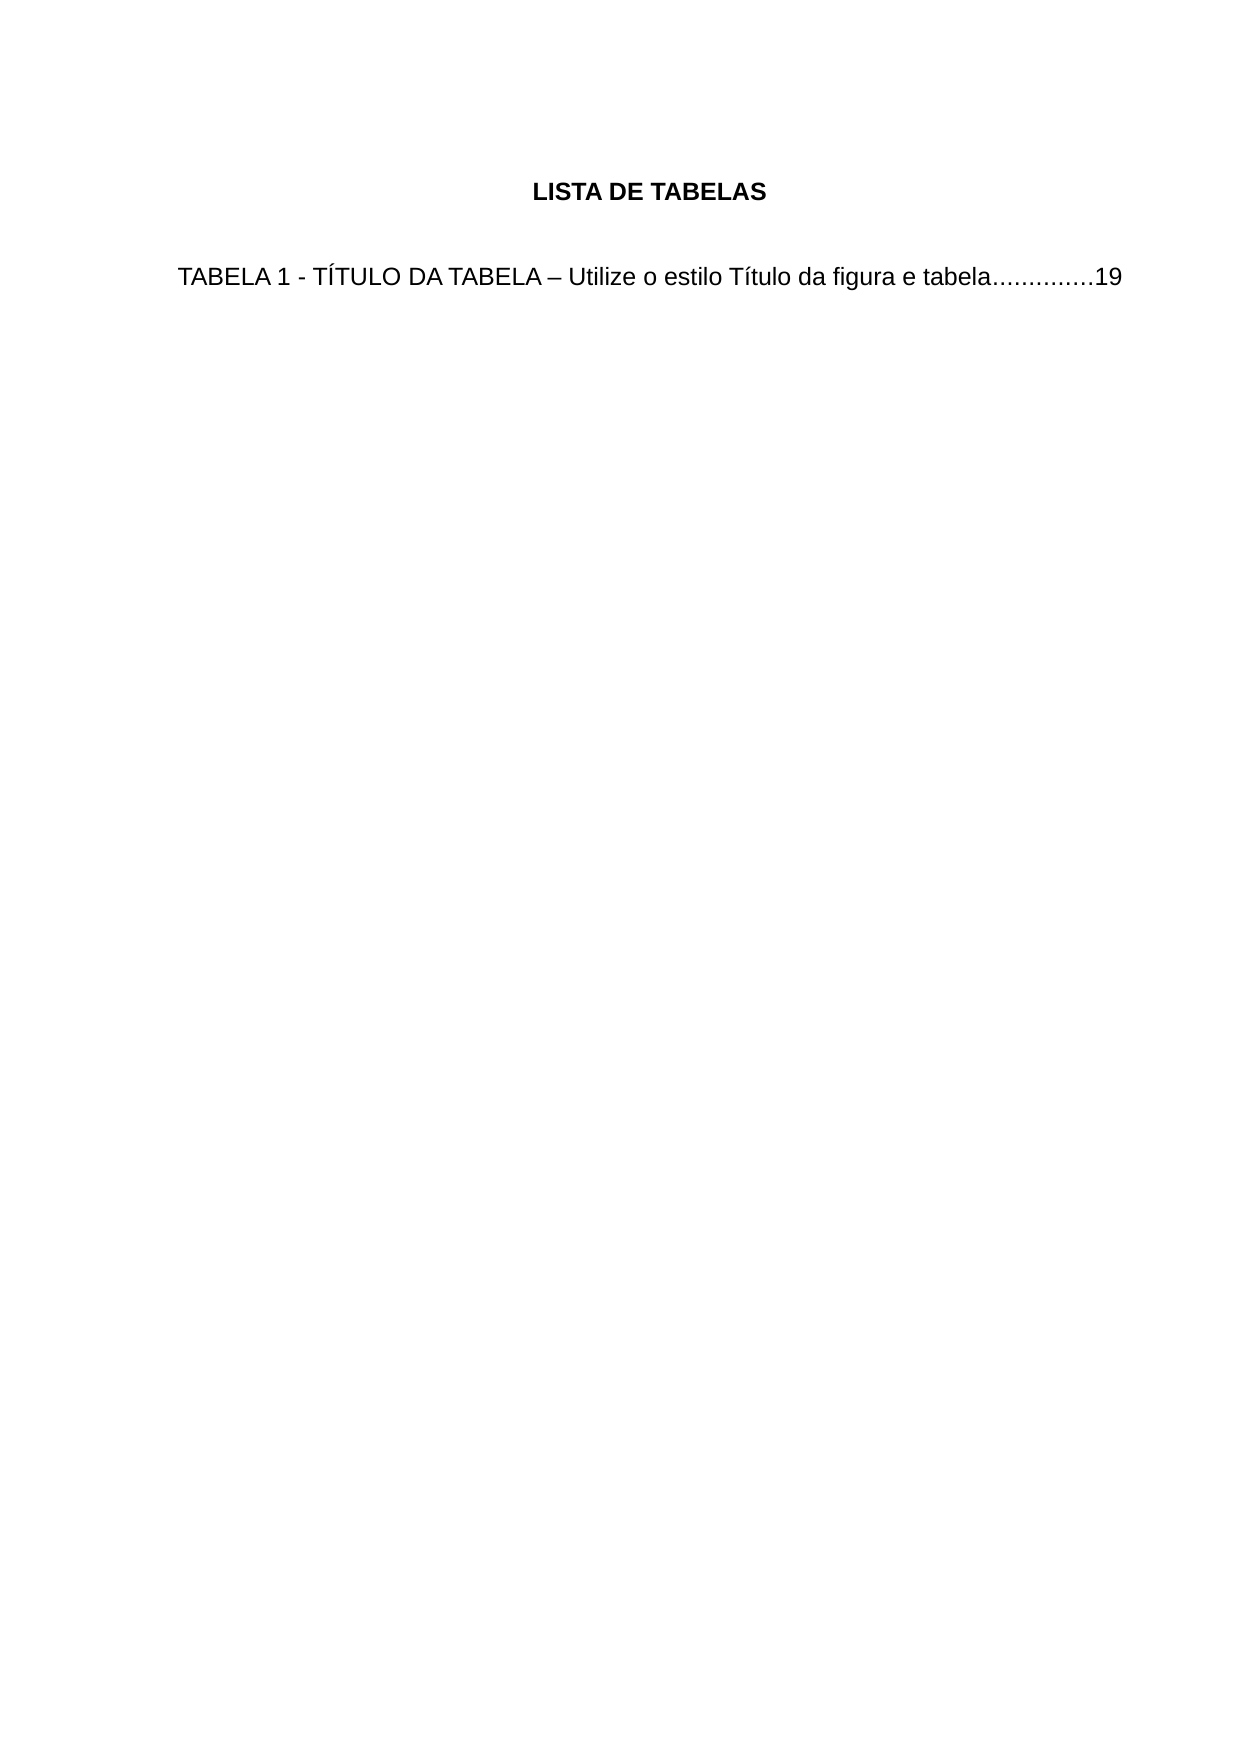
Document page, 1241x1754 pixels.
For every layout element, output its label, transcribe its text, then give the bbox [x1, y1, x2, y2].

subtitle LISTA DE TABELAS [177, 177, 1122, 206]
text TABELA 1 - TÍTULO DA TABELA – Utilize o estilo Título da figura e tabela 19 [177, 262, 1122, 290]
